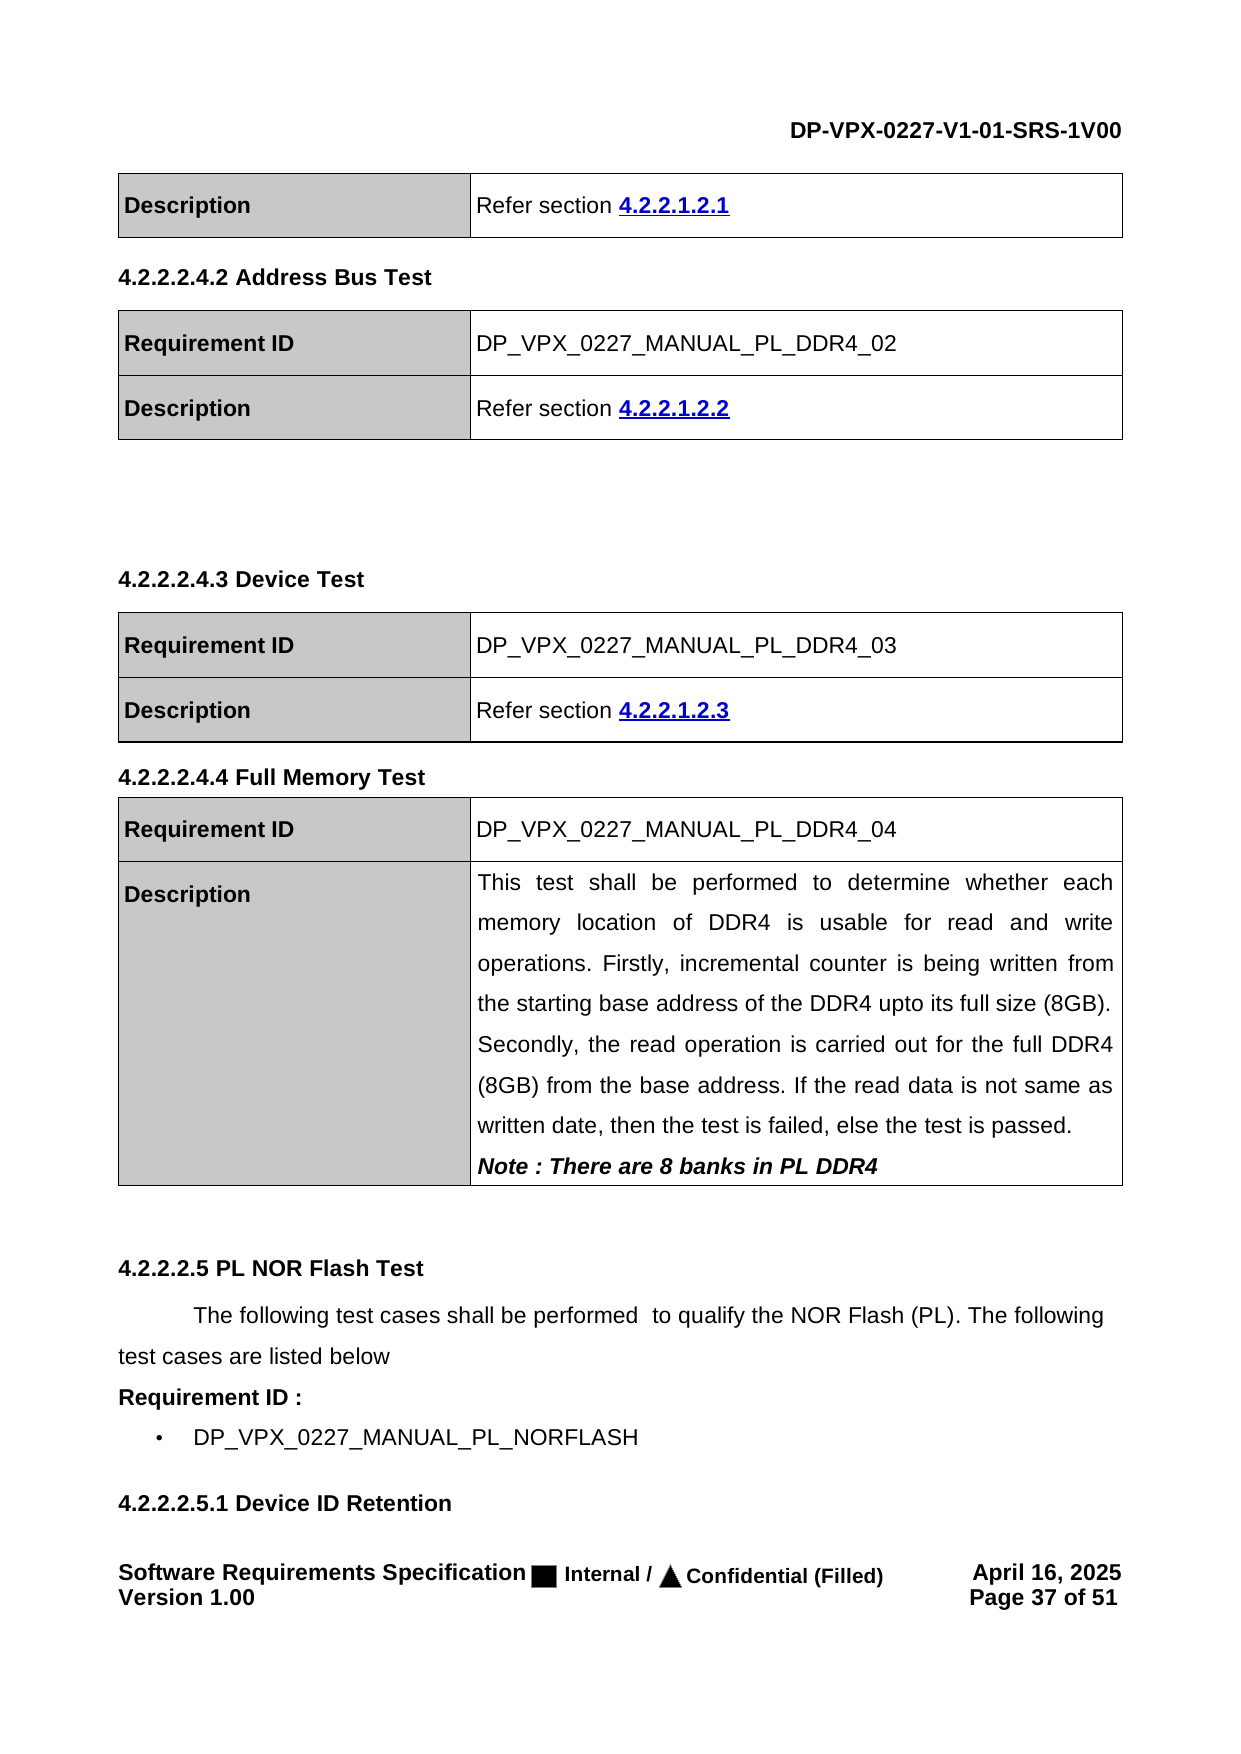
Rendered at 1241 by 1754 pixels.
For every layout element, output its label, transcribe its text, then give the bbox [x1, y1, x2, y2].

table_header DP_VPX_0227_MANUAL_PL_DDR4_02 [471, 311, 1122, 375]
table_cell Refer section 4.2.2.1.2.3 [471, 678, 1122, 741]
table_cell Description [119, 174, 470, 237]
table_cell Refer section 4.2.2.1.2.2 [471, 376, 1122, 439]
text The following test cases shall be performed to qualify the NOR Flash (PL). The following test cases are listed below [118, 1302, 1122, 1369]
list DP_VPX_0227_MANUAL_PL_NORFLASH [156, 1423, 1122, 1451]
table_header Requirement ID [119, 613, 470, 677]
subtitle Device Test [118, 565, 1122, 592]
table_header DP_VPX_0227_MANUAL_PL_DDR4_04 [471, 798, 1122, 861]
table_cell This test shall be performed to determine whether each memory location of DDR4 is usable for read and write operations. Firstly, incremental counter is being written from the starting base address of the DDR4 upto its full size (8GB). Secondly, the read operation is carried out for the full DDR4 (8GB) from the base address. If the read data is not same as written date, then the test is failed, else the test is passed. Note : There are 8 banks in PL DDR4 [471, 862, 1122, 1185]
table_header DP_VPX_0227_MANUAL_PL_DDR4_03 [471, 613, 1122, 677]
subtitle Device ID Retention [118, 1489, 1122, 1516]
subtitle Full Memory Test [118, 767, 1122, 790]
text Requirement ID : [118, 1383, 1122, 1410]
table_cell Description [119, 376, 470, 439]
subtitle Address Bus Test [118, 263, 1122, 290]
subtitle PL NOR Flash Test [118, 1255, 1122, 1282]
table_cell Description [119, 678, 470, 741]
table_header Requirement ID [119, 798, 470, 861]
table_cell Refer section 4.2.2.1.2.1 [471, 174, 1122, 237]
table_header Requirement ID [119, 311, 470, 375]
table_cell Description [119, 862, 470, 1185]
